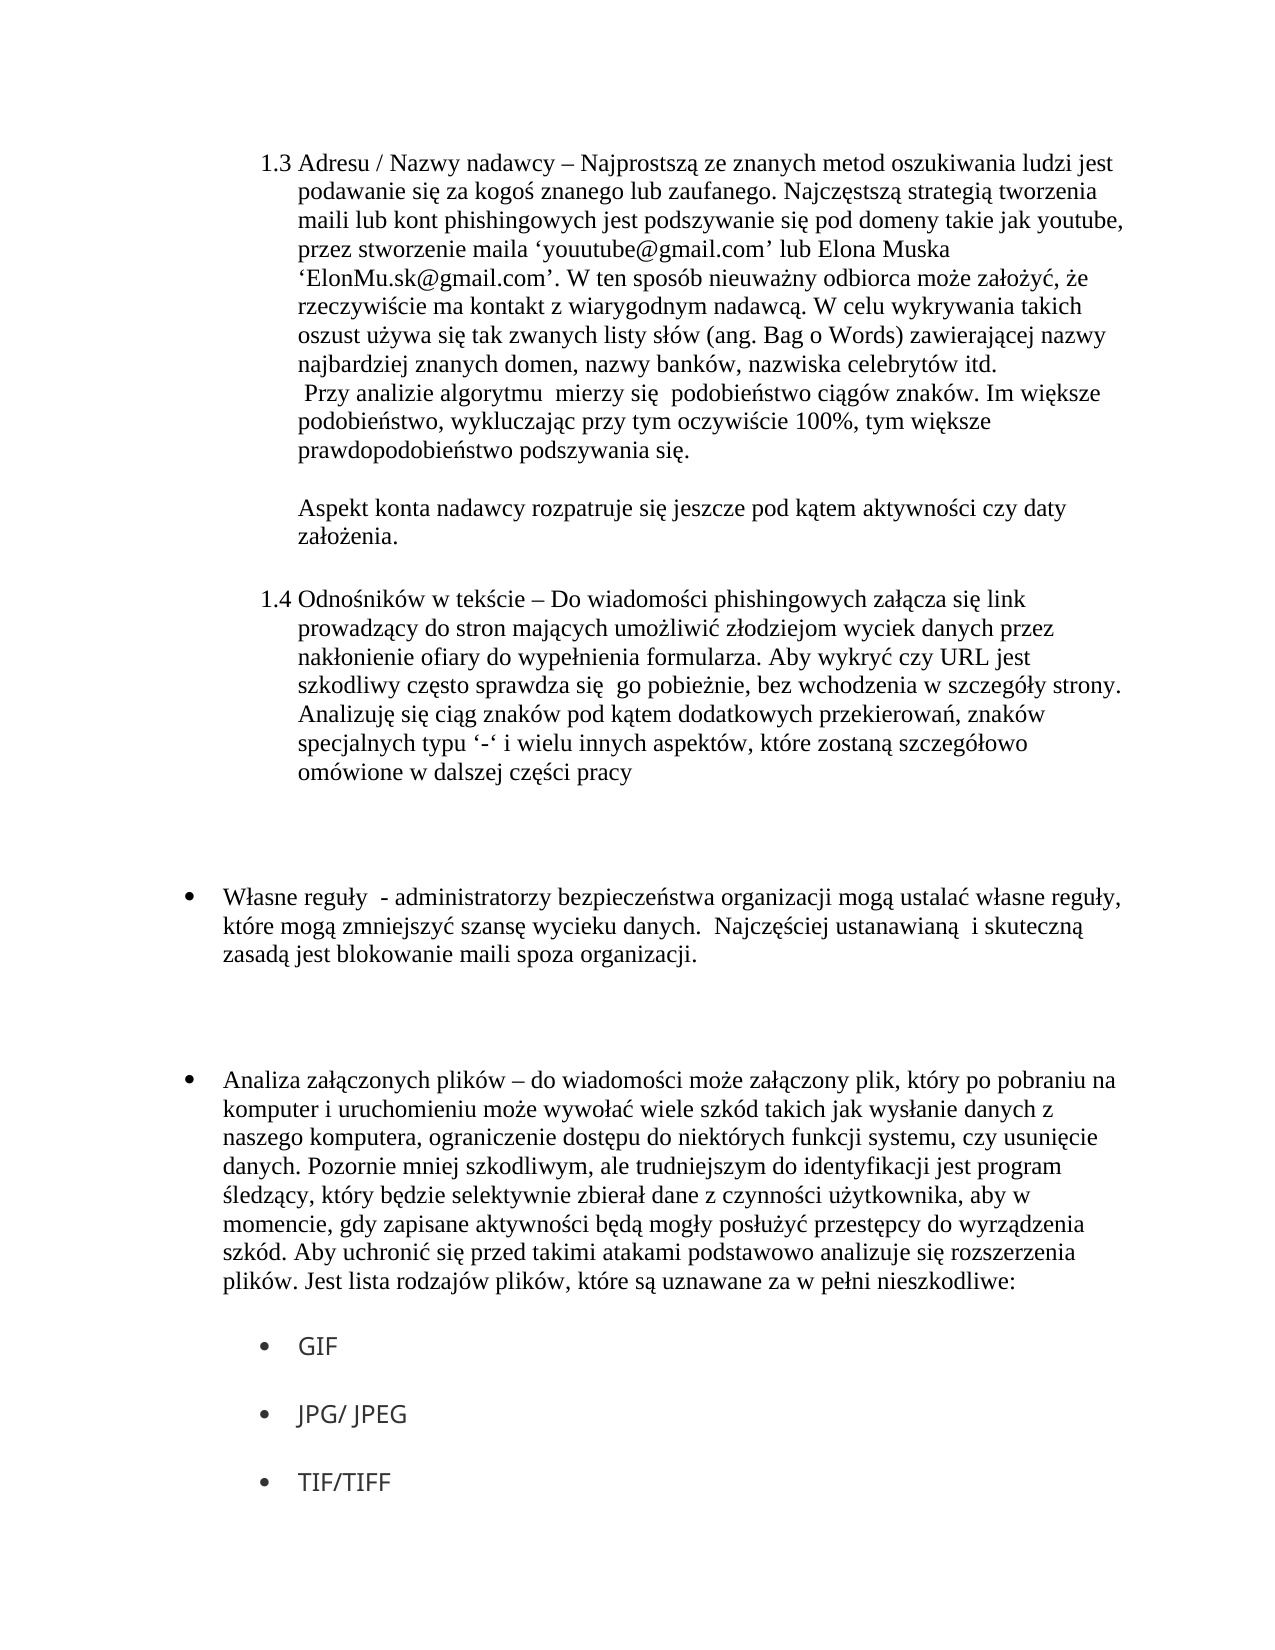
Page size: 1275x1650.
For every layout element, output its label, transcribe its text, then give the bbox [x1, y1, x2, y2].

list Adresu / Nazwy nadawcy – Najprostszą ze znanych metod oszukiwania ludzi jest podawanie się za kogoś znanego lub zaufanego. Najczęstszą strategią tworzenia maili lub kont phishingowych jest podszywanie się pod domeny takie jak youtube, przez stworzenie maila ‘youutube@gmail.com’ lub Elona Muska ‘ElonMu.sk@gmail.com’. W ten sposób nieuważny odbiorca może założyć, że rzeczywiście ma kontakt z wiarygodnym nadawcą. W celu wykrywania takich oszust używa się tak zwanych listy słów (ang. Bag o Words) zawierającej nazwy najbardziej znanych domen, nazwy banków, nazwiska celebrytów itd. Przy analizie algorytmu mierzy się podobieństwo ciągów znaków. Im większe podobieństwo, wykluczając przy tym oczywiście 100%, tym większe prawdopodobieństwo podszywania się. Aspekt konta nadawcy rozpatruje się jeszcze pod kątem aktywności czy daty założenia. [260, 148, 1127, 550]
list JPG/ JPEG [260, 1397, 1127, 1431]
list GIF [260, 1329, 1127, 1363]
list Odnośników w tekście – Do wiadomości phishingowych załącza się link prowadzący do stron mających umożliwić złodziejom wyciek danych przez nakłonienie ofiary do wypełnienia formularza. Aby wykryć czy URL jest szkodliwy często sprawdza się go pobieżnie, bez wchodzenia w szczegóły strony. Analizuję się ciąg znaków pod kątem dodatkowych przekierowań, znaków specjalnych typu ‘-‘ i wielu innych aspektów, które zostaną szczegółowo omówione w dalszej części pracy [260, 584, 1127, 785]
list Własne reguły - administratorzy bezpieczeństwa organizacji mogą ustalać własne reguły, które mogą zmniejszyć szansę wycieku danych. Najczęściej ustanawianą i skuteczną zasadą jest blokowanie maili spoza organizacji. [185, 882, 1127, 968]
list TIF/TIFF [260, 1465, 1127, 1499]
list Analiza załączonych plików – do wiadomości może załączony plik, który po pobraniu na komputer i uruchomieniu może wywołać wiele szkód takich jak wysłanie danych z naszego komputera, ograniczenie dostępu do niektórych funkcji systemu, czy usunięcie danych. Pozornie mniej szkodliwym, ale trudniejszym do identyfikacji jest program śledzący, który będzie selektywnie zbierał dane z czynności użytkownika, aby w momencie, gdy zapisane aktywności będą mogły posłużyć przestępcy do wyrządzenia szkód. Aby uchronić się przed takimi atakami podstawowo analizuje się rozszerzenia plików. Jest lista rodzajów plików, które są uznawane za w pełni nieszkodliwe: [185, 1065, 1127, 1295]
